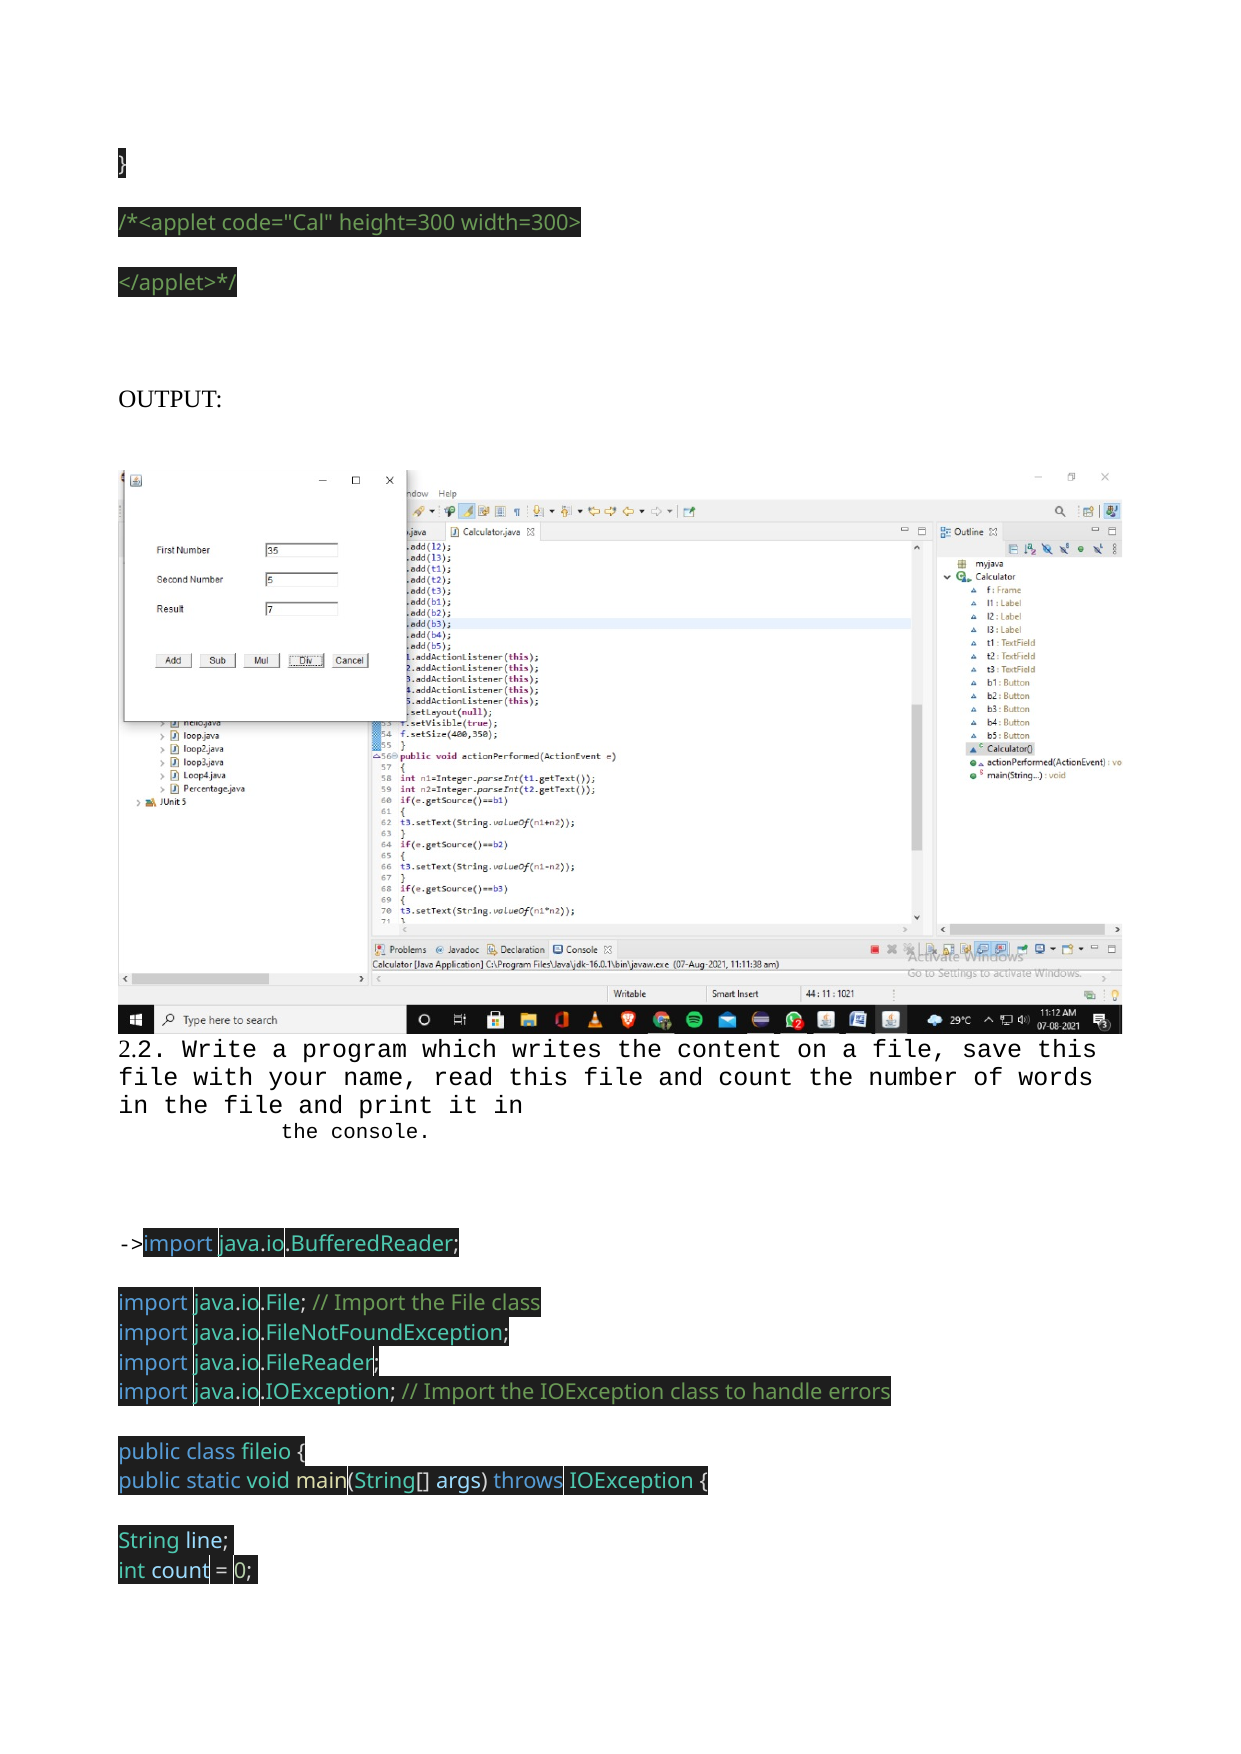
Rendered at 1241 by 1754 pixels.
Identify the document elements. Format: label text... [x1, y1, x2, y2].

text public class fileio { [118, 1436, 1122, 1466]
text int count = 0; [118, 1555, 1122, 1584]
text import java.io.File; // Import the File class [118, 1287, 1122, 1317]
text import java.io.FileNotFoundException; [118, 1317, 1122, 1346]
text </applet>*/ [118, 267, 1122, 297]
text the console. [118, 1121, 1122, 1145]
picture [118, 470, 1123, 1034]
text import java.io.FileReader; [118, 1346, 1122, 1376]
text ->import java.io.BufferedReader; [118, 1228, 1122, 1257]
text String line; [118, 1525, 1122, 1555]
text } [118, 148, 1122, 178]
text OUTPUT: [118, 384, 1122, 412]
text import java.io.IOException; // Import the IOException class to handle errors [118, 1376, 1122, 1406]
text /*<applet code="Cal" height=300 width=300> [118, 207, 1122, 237]
text public static void main(String[] args) throws IOException { [118, 1466, 1122, 1495]
text 2.2. Write a program which writes the content on a file, save this file with your name, read this file and count the number of words in the file and print it in [118, 1034, 1122, 1121]
